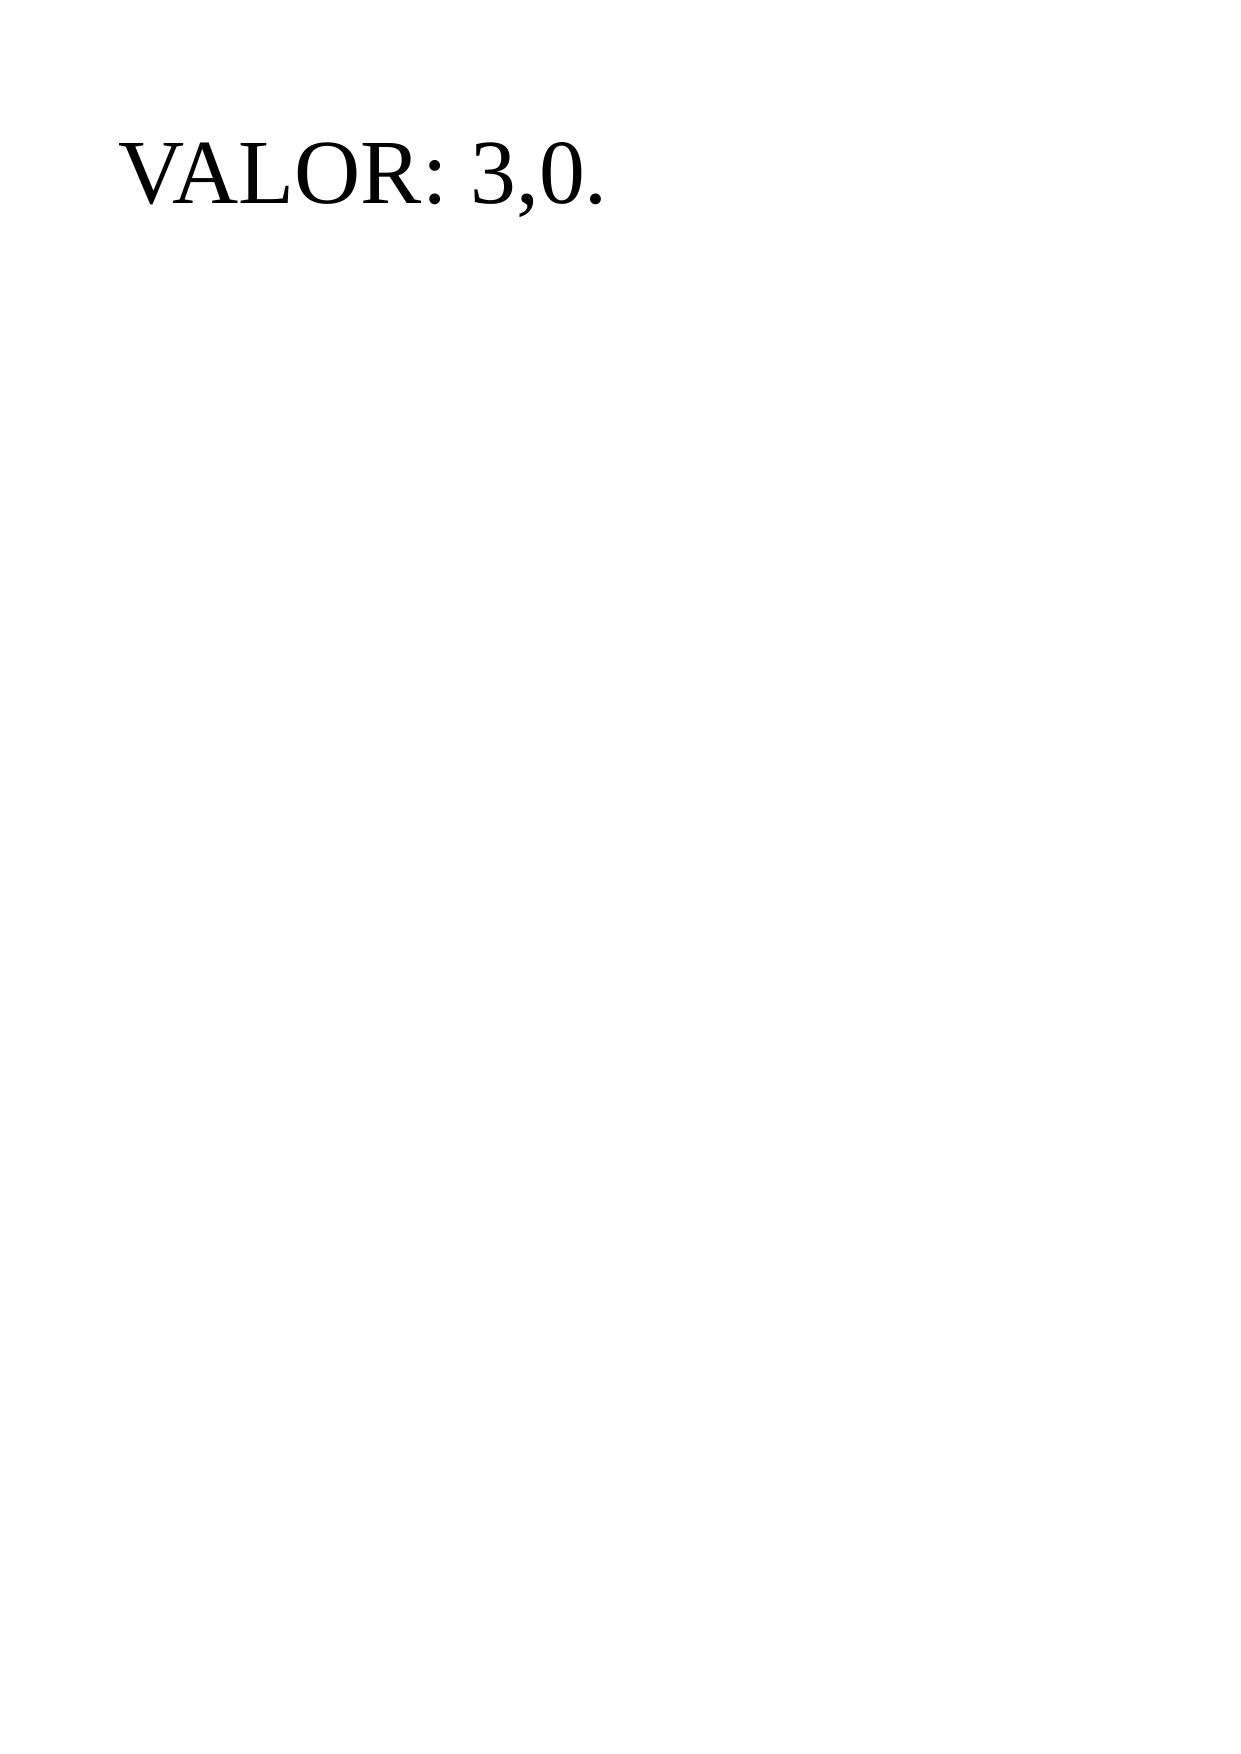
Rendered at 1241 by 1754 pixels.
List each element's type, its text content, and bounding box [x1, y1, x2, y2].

text VALOR: 3,0. [118, 118, 1122, 223]
